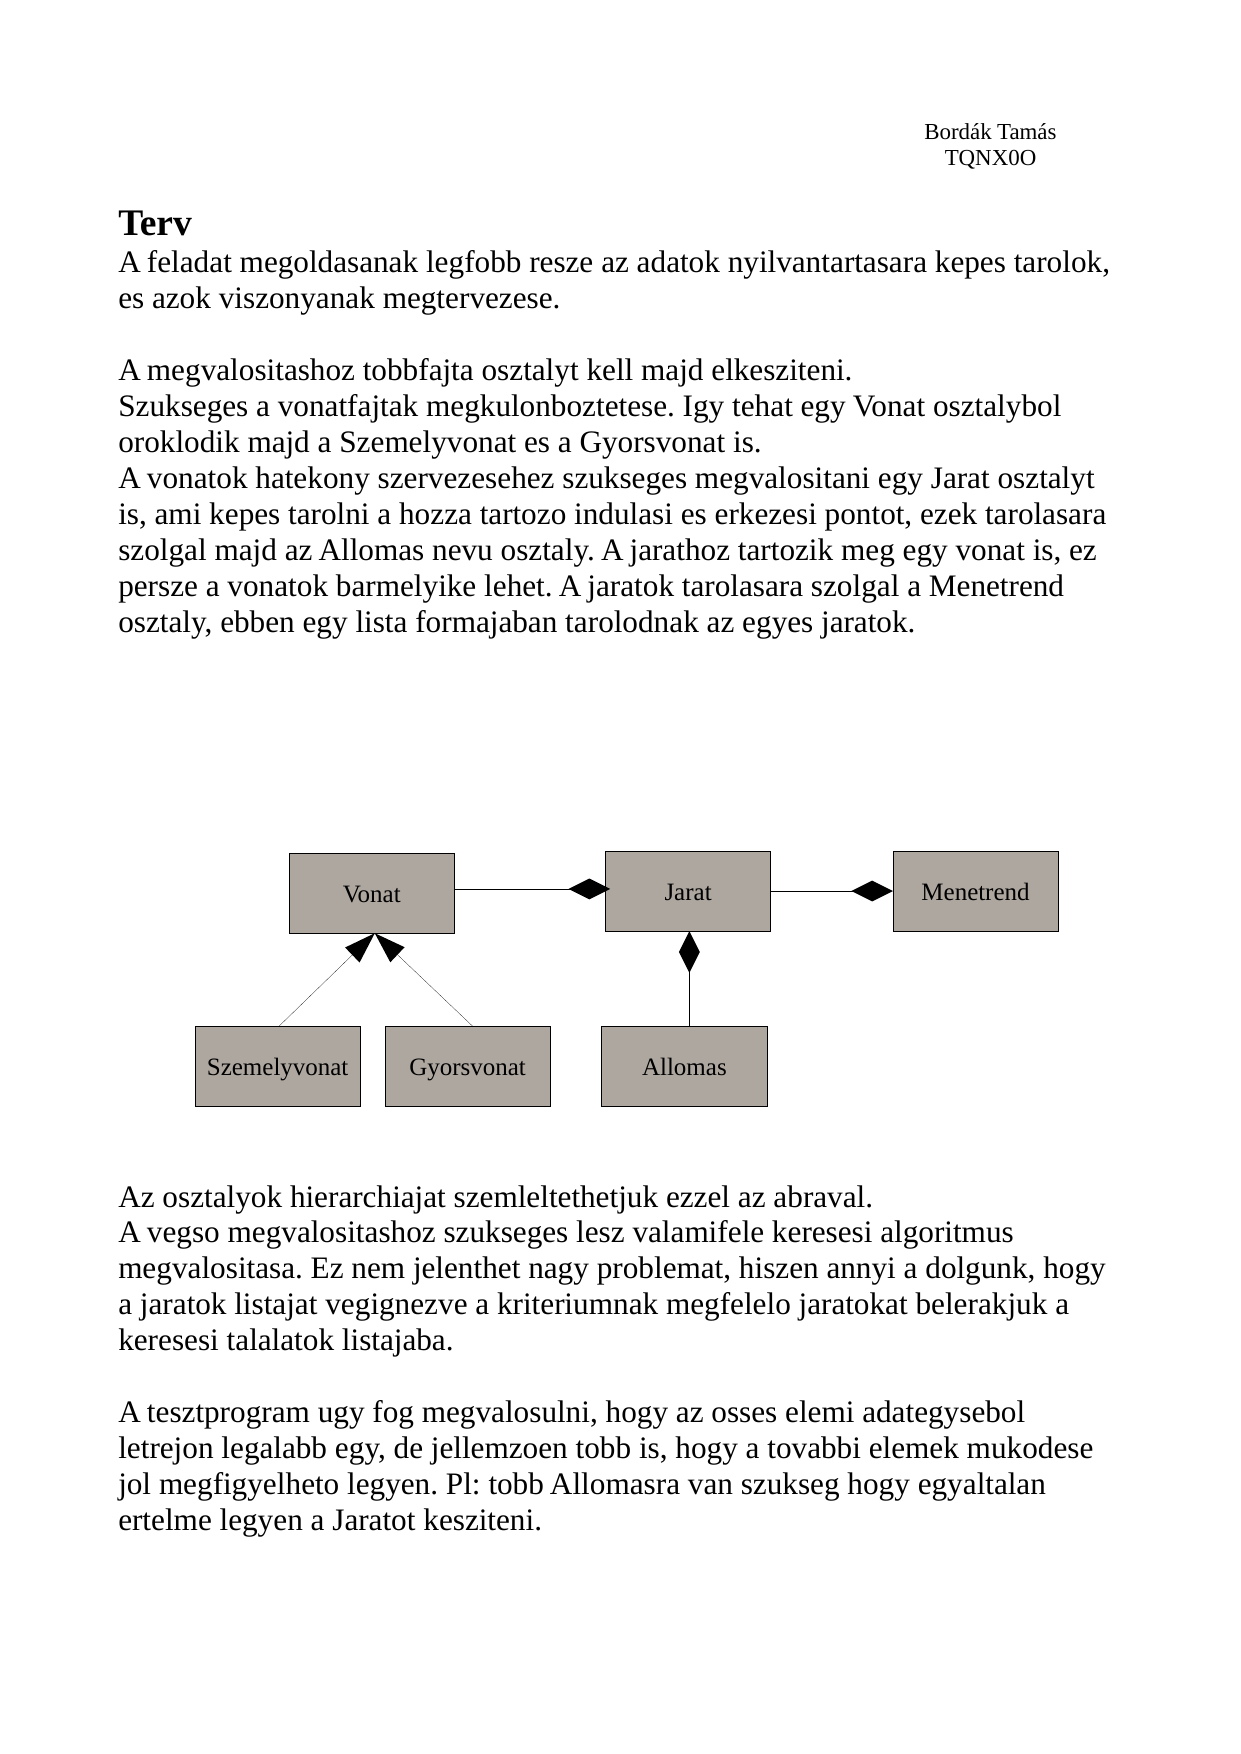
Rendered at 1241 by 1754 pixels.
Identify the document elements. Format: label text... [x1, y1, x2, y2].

text A vegso megvalositashoz szukseges lesz valamifele keresesi algoritmus megvalositasa. Ez nem jelenthet nagy problemat, hiszen annyi a dolgunk, hogy a jaratok listajat vegignezve a kriteriumnak megfelelo jaratokat belerakjuk a keresesi talalatok listajaba. [118, 1214, 1122, 1357]
text A megvalositashoz tobbfajta osztalyt kell majd elkesziteni. [118, 351, 1122, 387]
text Terv [118, 200, 1122, 243]
text A tesztprogram ugy fog megvalosulni, hogy az osses elemi adategysebol letrejon legalabb egy, de jellemzoen tobb is, hogy a tovabbi elemek mukodese jol megfigyelheto legyen. Pl: tobb Allomasra van szukseg hogy egyaltalan ertelme legyen a Jaratot kesziteni. [118, 1393, 1122, 1537]
text A feladat megoldasanak legfobb resze az adatok nyilvantartasara kepes tarolok, es azok viszonyanak megtervezese. [118, 243, 1122, 315]
text Szukseges a vonatfajtak megkulonboztetese. Igy tehat egy Vonat osztalybol oroklodik majd a Szemelyvonat es a Gyorsvonat is. [118, 387, 1122, 459]
text Az osztalyok hierarchiajat szemleltethetjuk ezzel az abraval. [118, 1178, 1122, 1214]
text A vonatok hatekony szervezesehez szukseges megvalositani egy Jarat osztalyt is, ami kepes tarolni a hozza tartozo indulasi es erkezesi pontot, ezek tarolasara szolgal majd az Allomas nevu osztaly. A jarathoz tartozik meg egy vonat is, ez persze a vonatok barmelyike lehet. A jaratok tarolasara szolgal a Menetrend osztaly, ebben egy lista formajaban tarolodnak az egyes jaratok. [118, 459, 1122, 639]
